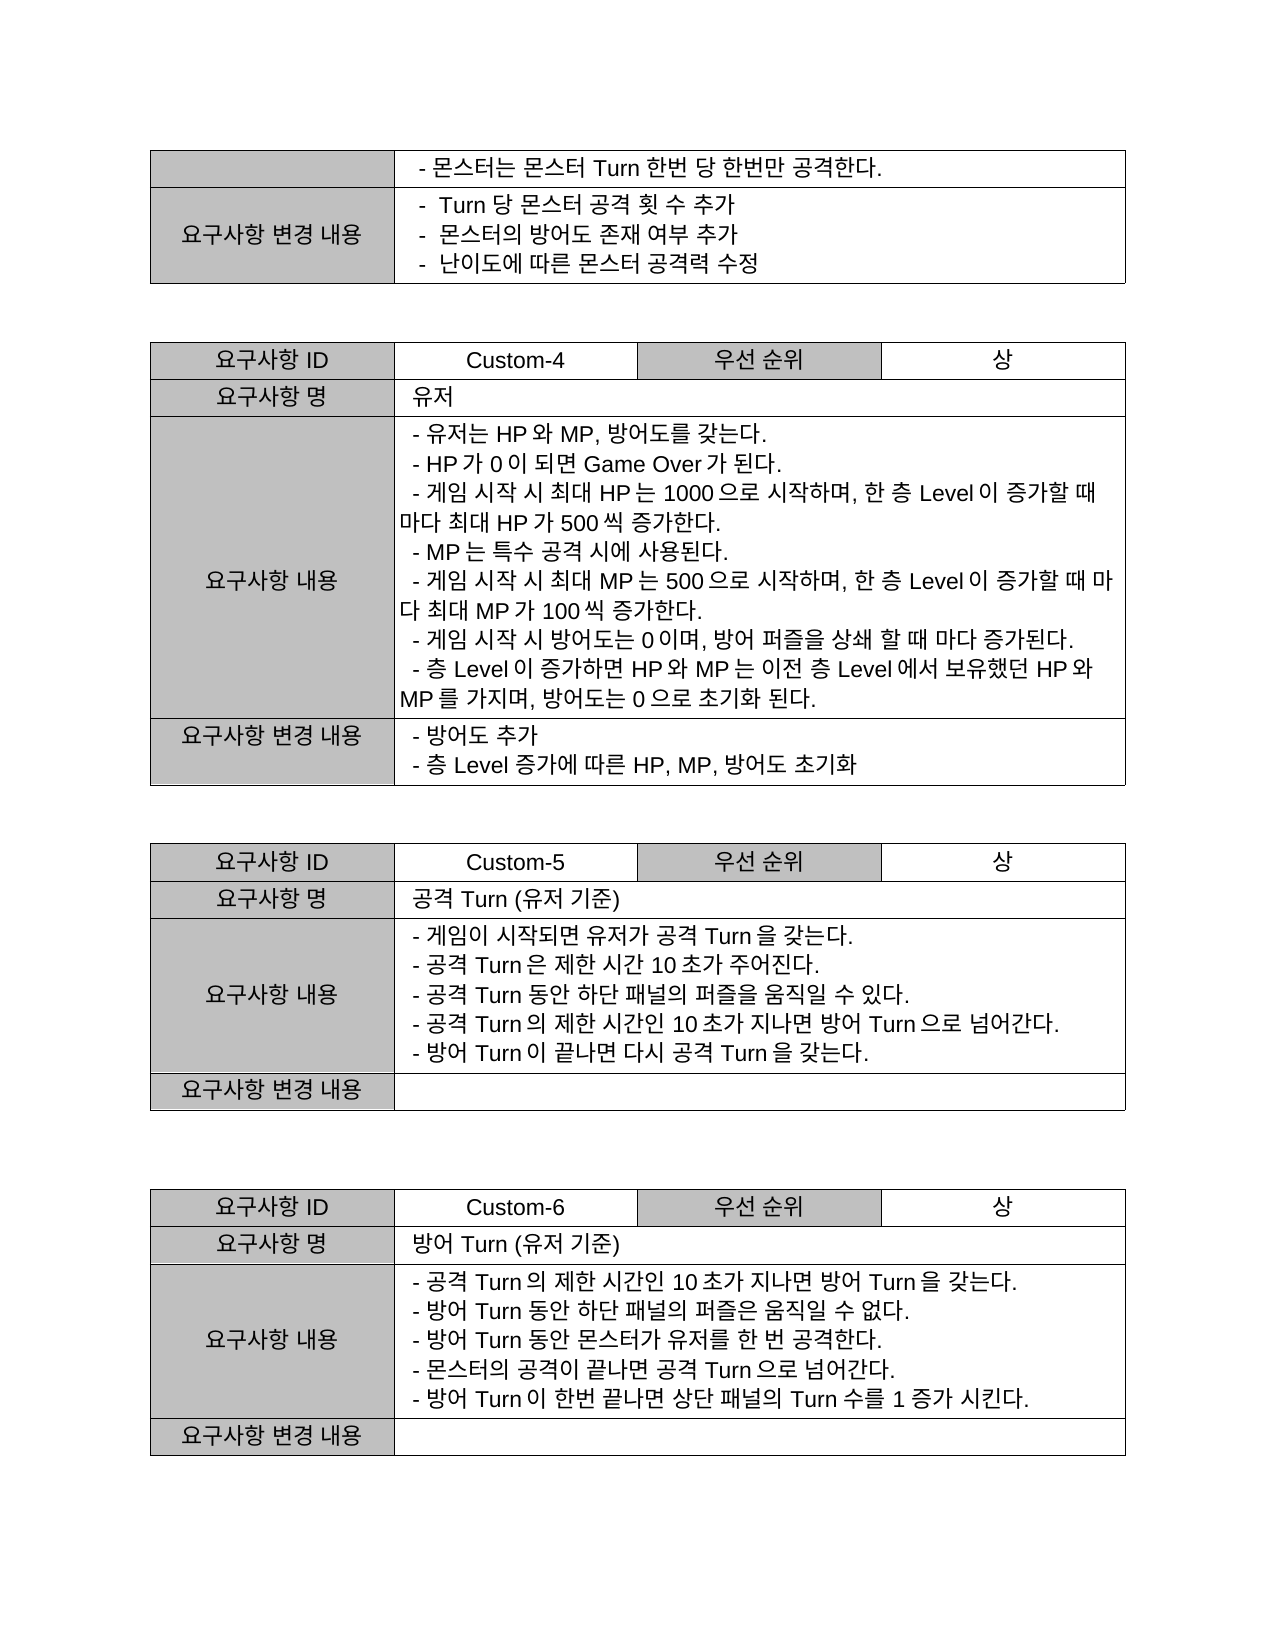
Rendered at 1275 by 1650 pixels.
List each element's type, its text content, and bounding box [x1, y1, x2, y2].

table_cell 요구사항 변경 내용 [151, 719, 394, 784]
table_cell 요구사항 명 [151, 380, 394, 416]
table_header Custom-5 [395, 844, 637, 881]
table_header 우선 순위 [638, 1190, 881, 1226]
table_header 상 [882, 1190, 1125, 1226]
table_cell [151, 151, 394, 187]
table_cell 요구사항 명 [151, 882, 394, 918]
table_cell - 방어도 추가 - 층 Level 증가에 따른 HP, MP, 방어도 초기화 [395, 719, 1125, 784]
table_cell 공격 Turn (유저 기준) [395, 882, 1125, 918]
table_header 요구사항 ID [151, 1190, 394, 1226]
table_cell 방어 Turn (유저 기준) [395, 1227, 1125, 1263]
table_cell - 공격 Turn의 제한 시간인 10초가 지나면 방어 Turn을 갖는다. - 방어 Turn 동안 하단 패널의 퍼즐은 움직일 수 없다. - 방어 Turn 동안 몬스터가 유저를 한 번 공격한다. - 몬스터의 공격이 끝나면 공격 Turn으로 넘어간다. - 방어 Turn이 한번 끝나면 상단 패널의 Turn 수를 1 증가 시킨다. [395, 1265, 1125, 1418]
table_cell 요구사항 변경 내용 [151, 188, 394, 283]
table_cell 요구사항 내용 [151, 1265, 394, 1418]
table_header Custom-6 [395, 1190, 637, 1226]
table_cell - 몬스터는 몬스터 Turn 한번 당 한번만 공격한다. [395, 151, 1125, 187]
table_cell [395, 1419, 1125, 1455]
table_header 상 [882, 844, 1125, 881]
table_cell - 유저는 HP와 MP, 방어도를 갖는다. - HP가 0이 되면 Game Over가 된다. - 게임 시작 시 최대 HP는 1000으로 시작하며, 한 층 Level이 증가할 때 마다 최대 HP가 500씩 증가한다. - MP는 특수 공격 시에 사용된다. - 게임 시작 시 최대 MP는 500으로 시작하며, 한 층 Level이 증가할 때 마다 최대 MP가 100씩 증가한다. - 게임 시작 시 방어도는 0이며, 방어 퍼즐을 상쇄 할 때 마다 증가된다. - 층 Level이 증가하면 HP와 MP는 이전 층 Level에서 보유했던 HP와 MP를 가지며, 방어도는 0으로 초기화 된다. [395, 417, 1125, 718]
table_cell - Turn 당 몬스터 공격 횟 수 추가 - 몬스터의 방어도 존재 여부 추가 - 난이도에 따른 몬스터 공격력 수정 [395, 188, 1125, 283]
table_header 우선 순위 [638, 343, 881, 379]
table_header 상 [882, 343, 1125, 379]
table_cell 요구사항 변경 내용 [151, 1074, 394, 1109]
table_cell 요구사항 내용 [151, 919, 394, 1072]
table_header 요구사항 ID [151, 343, 394, 379]
table_cell 유저 [395, 380, 1125, 416]
table_header 우선 순위 [638, 844, 881, 881]
table_cell [395, 1074, 1125, 1109]
table_cell - 게임이 시작되면 유저가 공격 Turn을 갖는다. - 공격 Turn은 제한 시간 10초가 주어진다. - 공격 Turn 동안 하단 패널의 퍼즐을 움직일 수 있다. - 공격 Turn의 제한 시간인 10초가 지나면 방어 Turn으로 넘어간다. - 방어 Turn이 끝나면 다시 공격 Turn을 갖는다. [395, 919, 1125, 1072]
table_header Custom-4 [395, 343, 637, 379]
table_cell 요구사항 변경 내용 [151, 1419, 394, 1455]
table_cell 요구사항 내용 [151, 417, 394, 718]
table_header 요구사항 ID [151, 844, 394, 881]
table_cell 요구사항 명 [151, 1227, 394, 1263]
